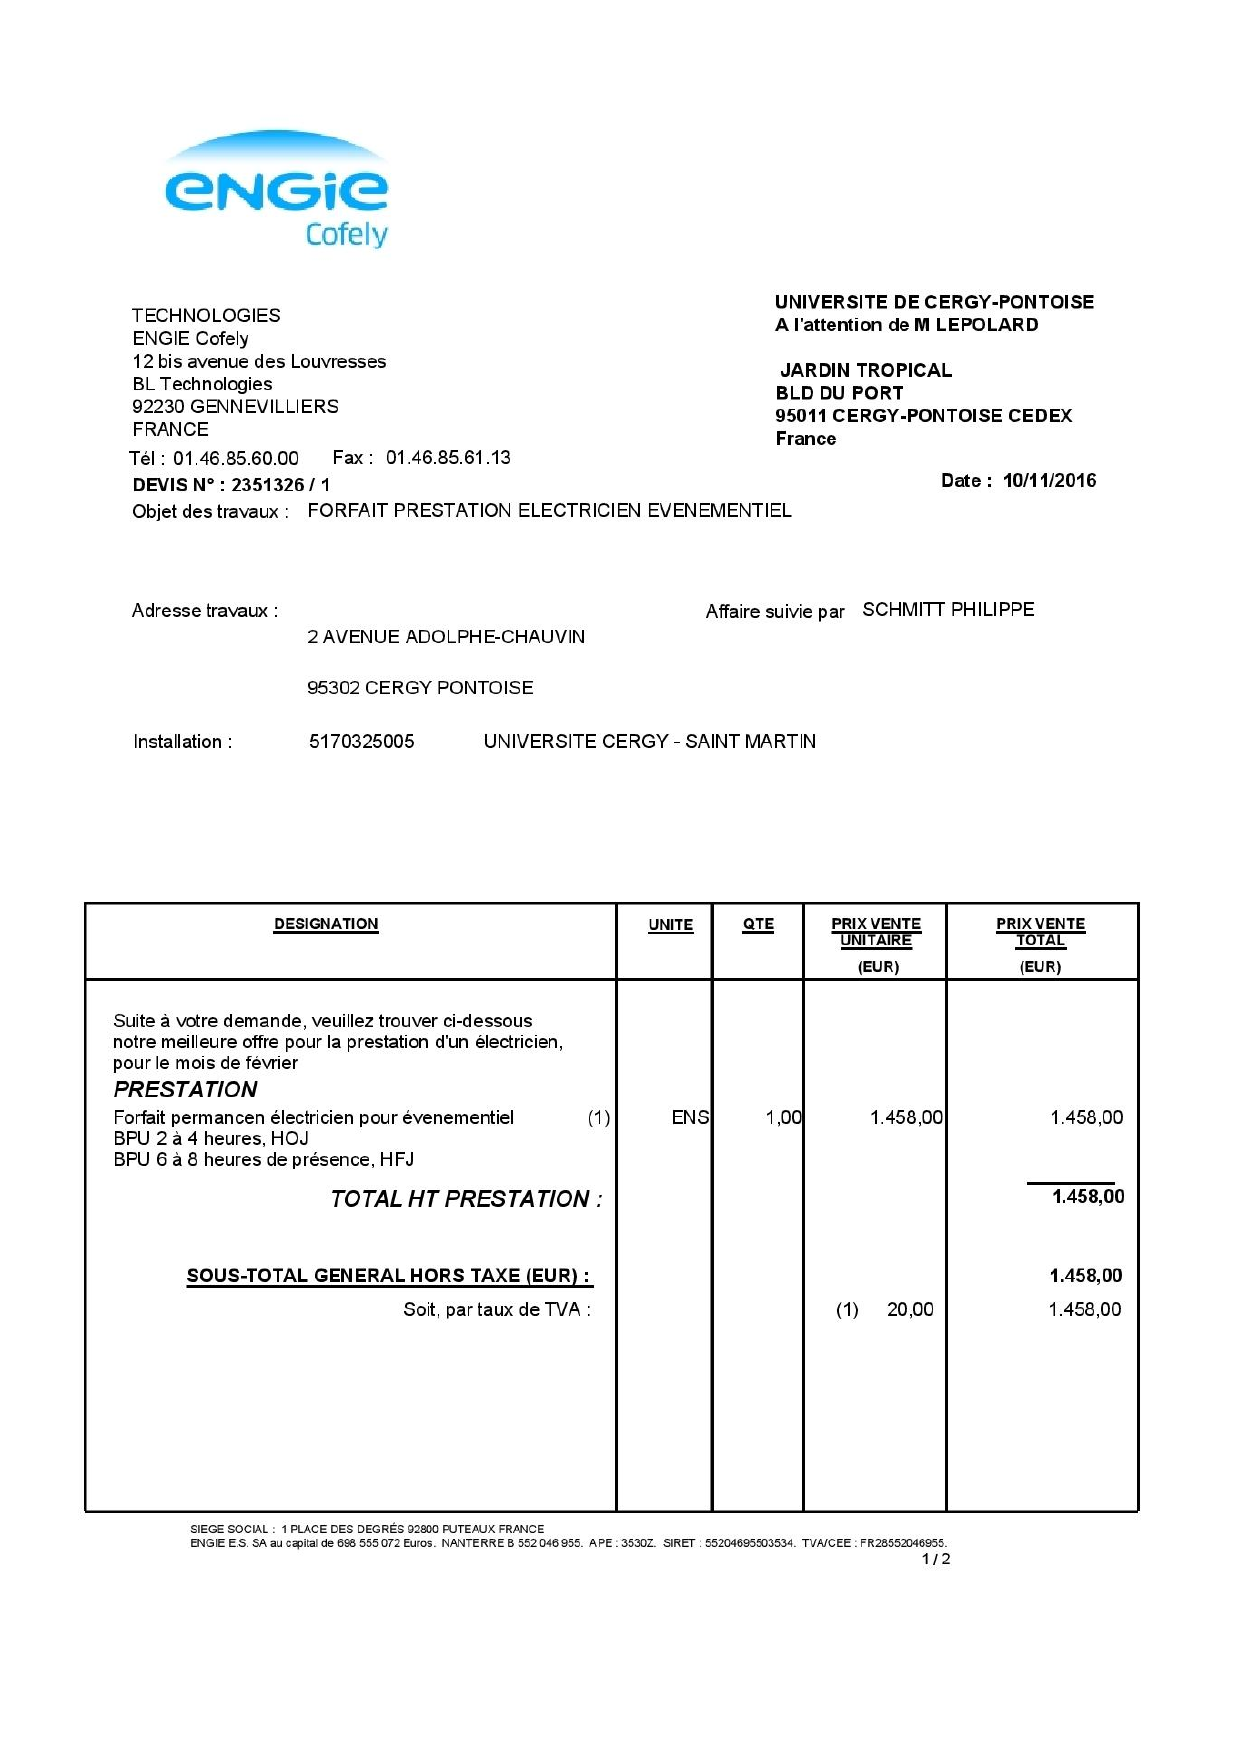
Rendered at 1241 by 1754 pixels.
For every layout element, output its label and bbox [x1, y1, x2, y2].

picture [56, 56, 1184, 1652]
